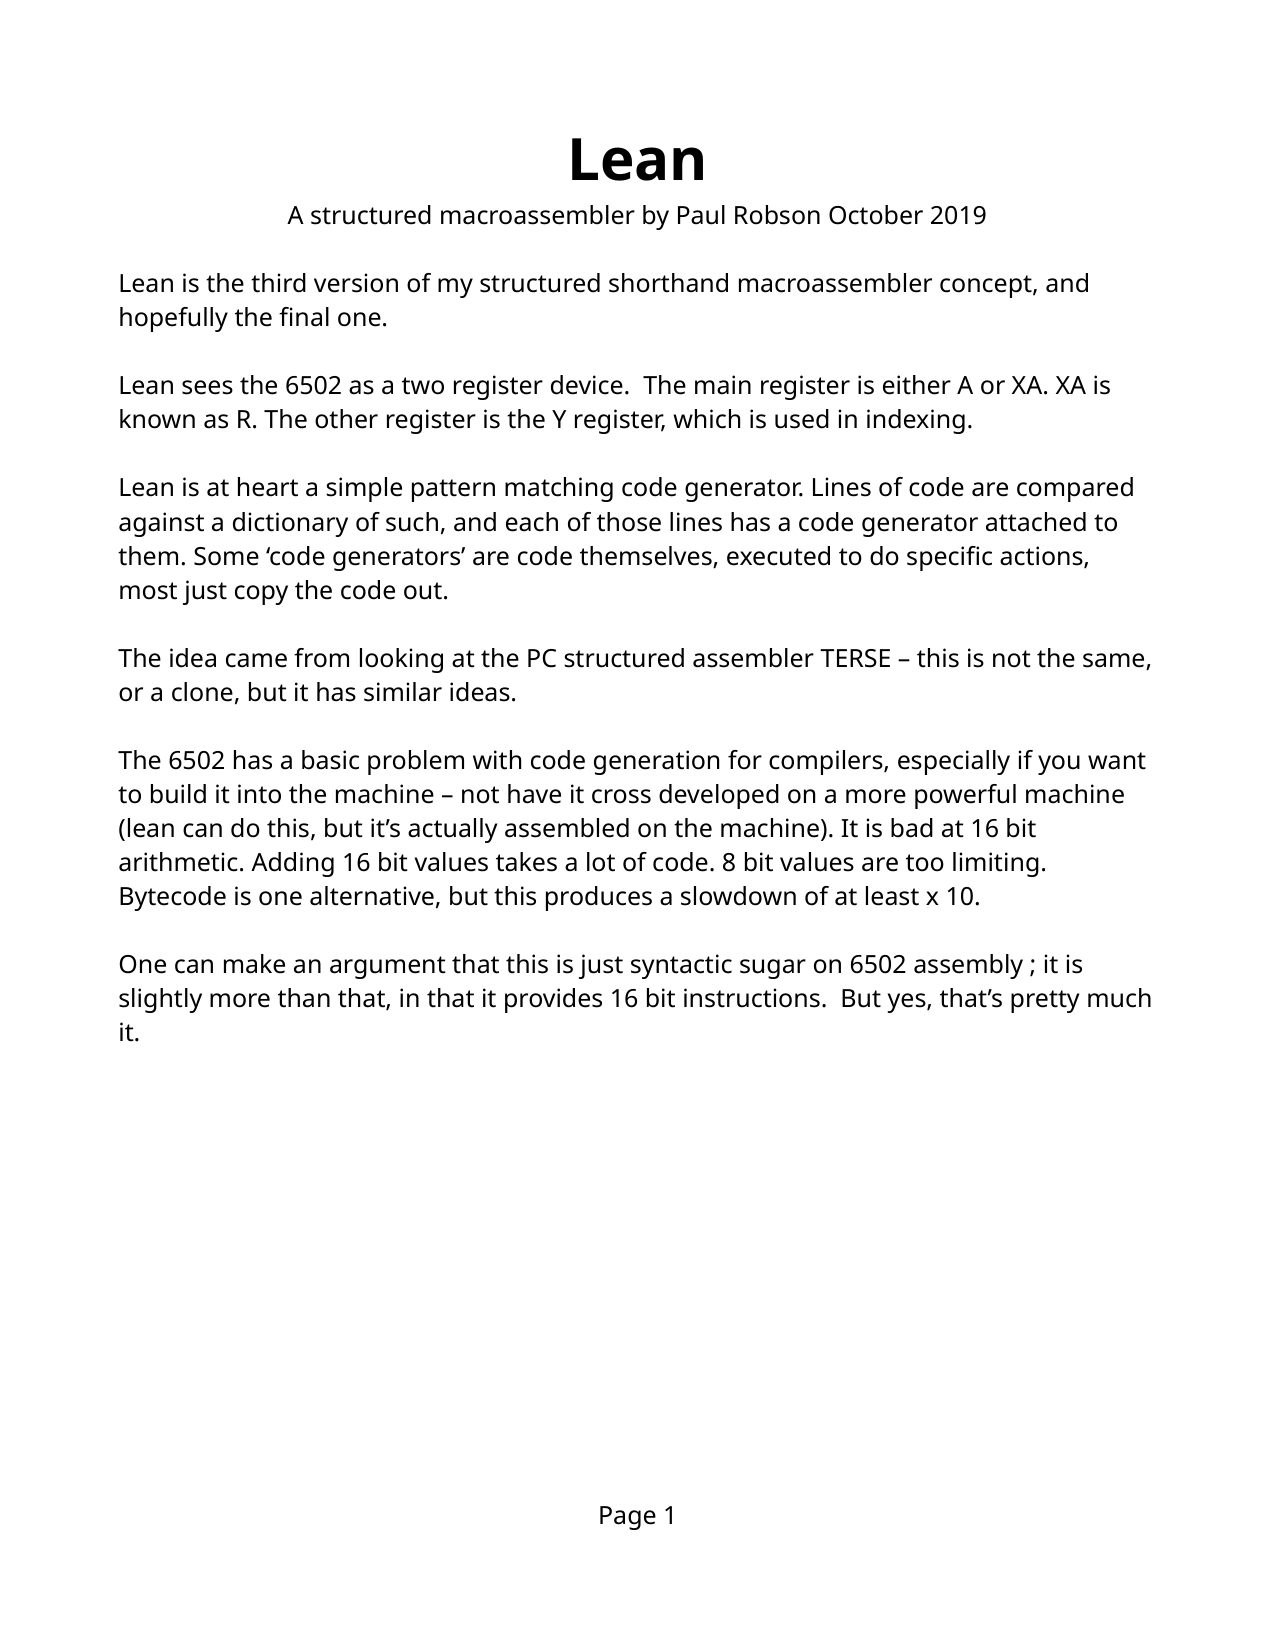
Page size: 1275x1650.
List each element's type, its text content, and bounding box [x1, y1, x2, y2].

text The 6502 has a basic problem with code generation for compilers, especially if you want to build it into the machine – not have it cross developed on a more powerful machine (lean can do this, but it’s actually assembled on the machine). It is bad at 16 bit arithmetic. Adding 16 bit values takes a lot of code. 8 bit values are too limiting. Bytecode is one alternative, but this produces a slowdown of at least x 10. [118, 743, 1157, 913]
text One can make an argument that this is just syntactic sugar on 6502 assembly ; it is slightly more than that, in that it provides 16 bit instructions. But yes, that’s pretty much it. [118, 947, 1157, 1049]
text Lean is the third version of my structured shorthand macroassembler concept, and hopefully the final one. [118, 266, 1157, 334]
text Lean [118, 118, 1157, 198]
text A structured macroassembler by Paul Robson October 2019 [118, 198, 1157, 232]
text The idea came from looking at the PC structured assembler TERSE – this is not the same, or a clone, but it has similar ideas. [118, 640, 1157, 708]
text Lean is at heart a simple pattern matching code generator. Lines of code are compared against a dictionary of such, and each of those lines has a code generator attached to them. Some ‘code generators’ are code themselves, executed to do specific actions, most just copy the code out. [118, 470, 1157, 606]
text Lean sees the 6502 as a two register device. The main register is either A or XA. XA is known as R. The other register is the Y register, which is used in indexing. [118, 368, 1157, 436]
